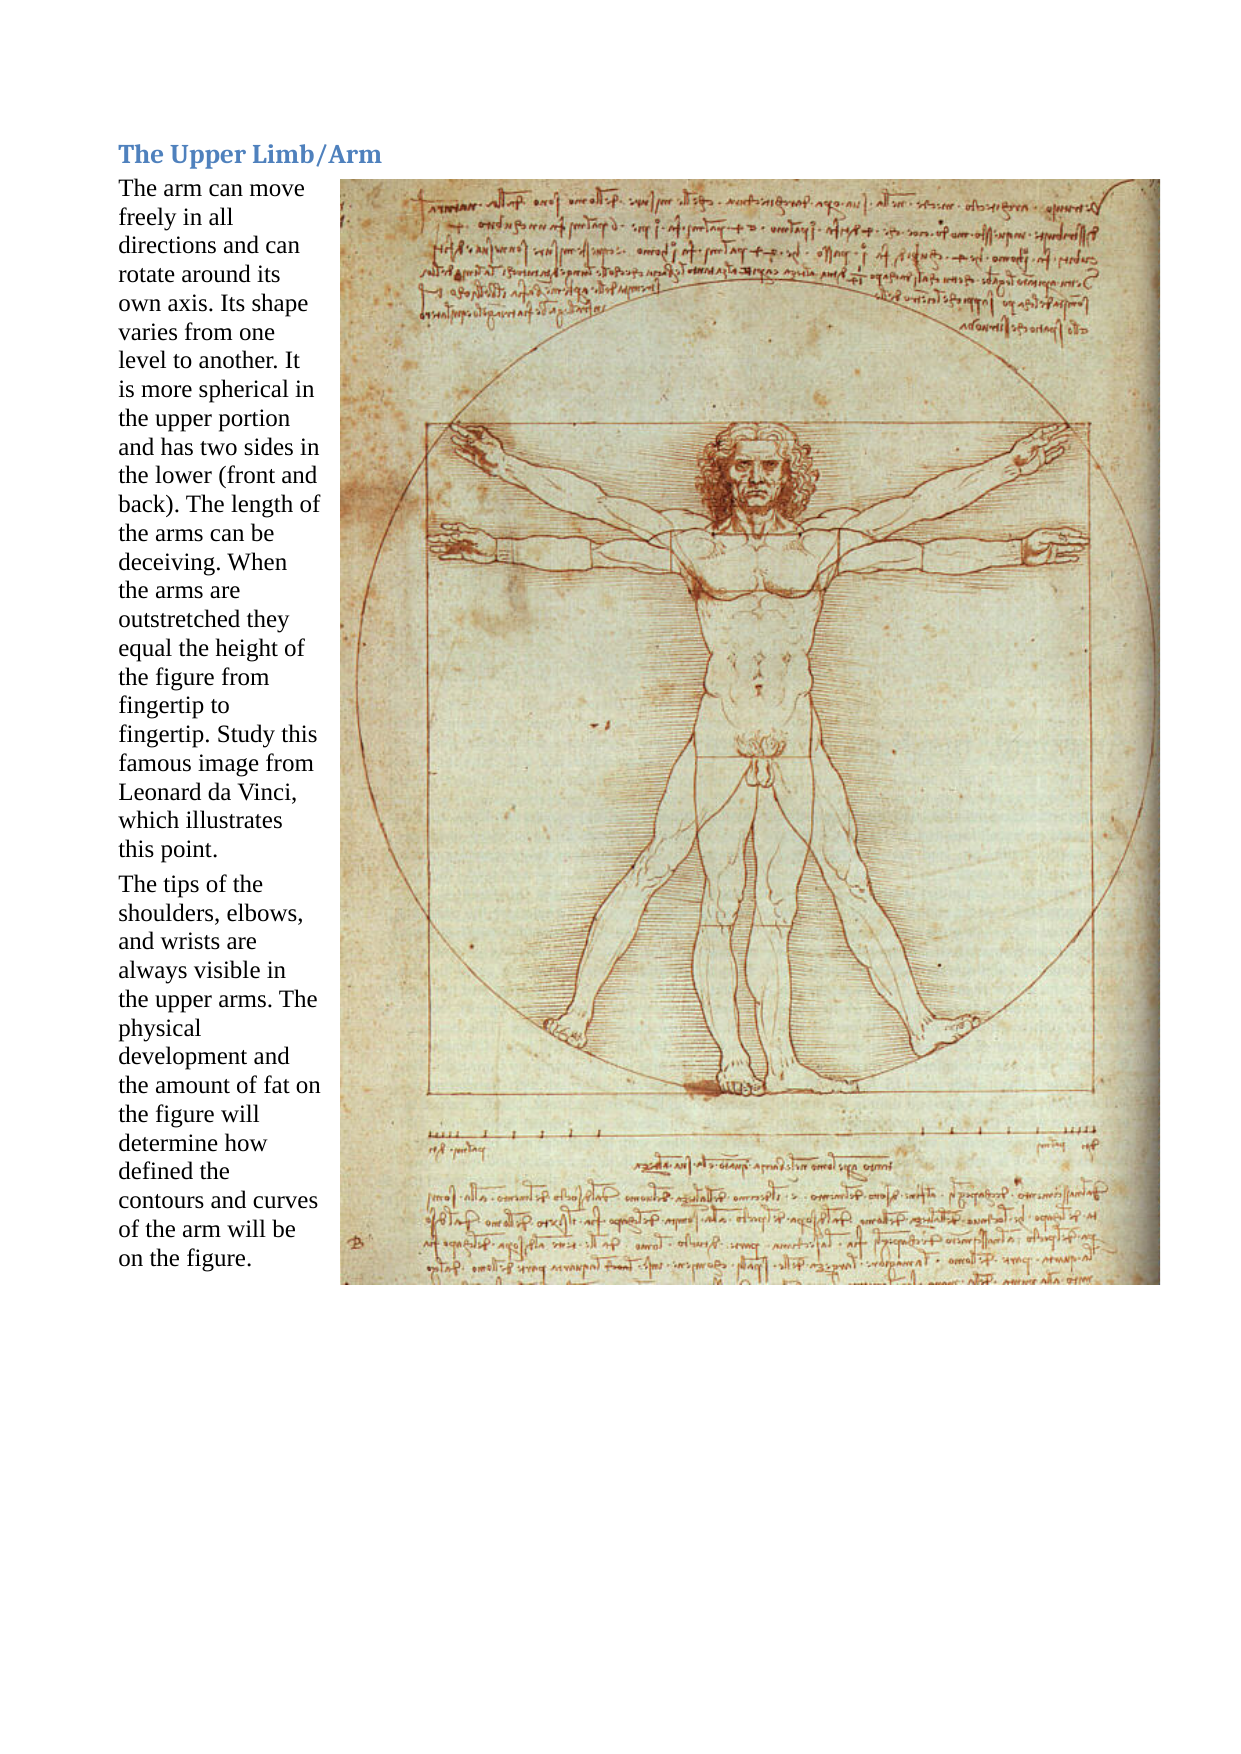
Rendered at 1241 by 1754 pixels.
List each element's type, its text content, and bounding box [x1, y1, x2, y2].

picture [340, 179, 1161, 1285]
subtitle The Upper Limb/Arm [118, 139, 1122, 170]
text The arm can move freely in all directions and can rotate around its own axis. Its shape varies from one level to another. It is more spherical in the upper portion and has two sides in the lower (front and back). The length of the arms can be deceiving. When the arms are outstretched they equal the height of the figure from fingertip to fingertip. Study this famous image from Leonard da Vinci, which illustrates this point. [118, 173, 1122, 863]
text The tips of the shoulders, elbows, and wrists are always visible in the upper arms. The physical development and the amount of fat on the figure will determine how defined the contours and curves of the arm will be on the figure. [118, 869, 340, 1271]
